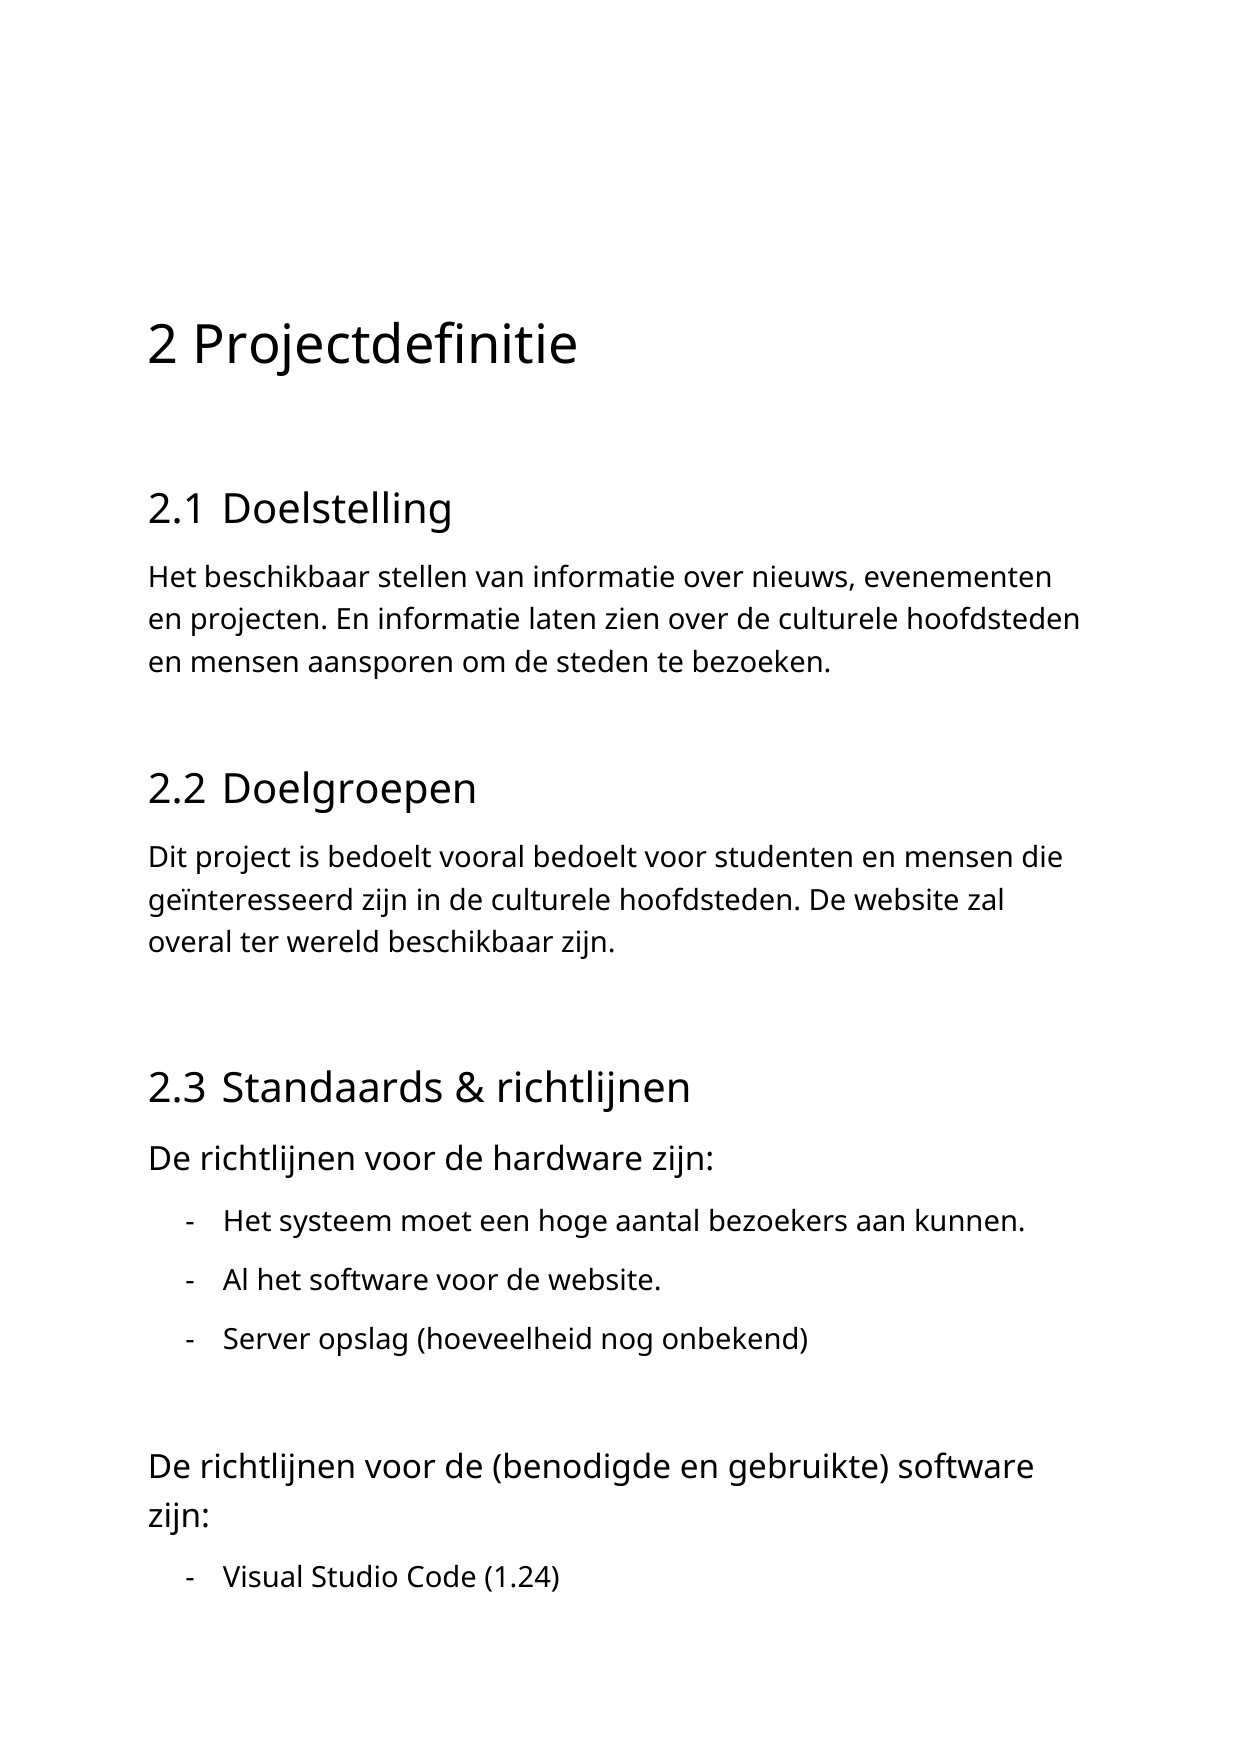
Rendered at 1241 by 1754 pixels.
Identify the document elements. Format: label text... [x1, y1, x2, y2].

text Het beschikbaar stellen van informatie over nieuws, evenementen en projecten. En informatie laten zien over de culturele hoofdsteden en mensen aansporen om de steden te bezoeken. [148, 556, 1093, 681]
list Al het software voor de website. [185, 1259, 1093, 1299]
text 2.3 Standaards & richtlijnen [148, 1058, 1093, 1114]
list Visual Studio Code (1.24) [185, 1557, 1093, 1596]
text 2.2 Doelgroepen [148, 759, 1093, 816]
text 2.1 Doelstelling [148, 479, 1093, 536]
list Server opslag (hoeveelheid nog onbekend) [185, 1318, 1093, 1358]
list Het systeem moet een hoge aantal bezoekers aan kunnen. [185, 1200, 1093, 1240]
text De richtlijnen voor de (benodigde en gebruikte) software zijn: [148, 1443, 1093, 1537]
text 2 Projectdefinitie [148, 306, 1093, 380]
text Dit project is bedoelt vooral bedoelt voor studenten en mensen die geïnteresseerd zijn in de culturele hoofdsteden. De website zal overal ter wereld beschikbaar zijn. [148, 837, 1093, 961]
text De richtlijnen voor de hardware zijn: [148, 1135, 1093, 1181]
